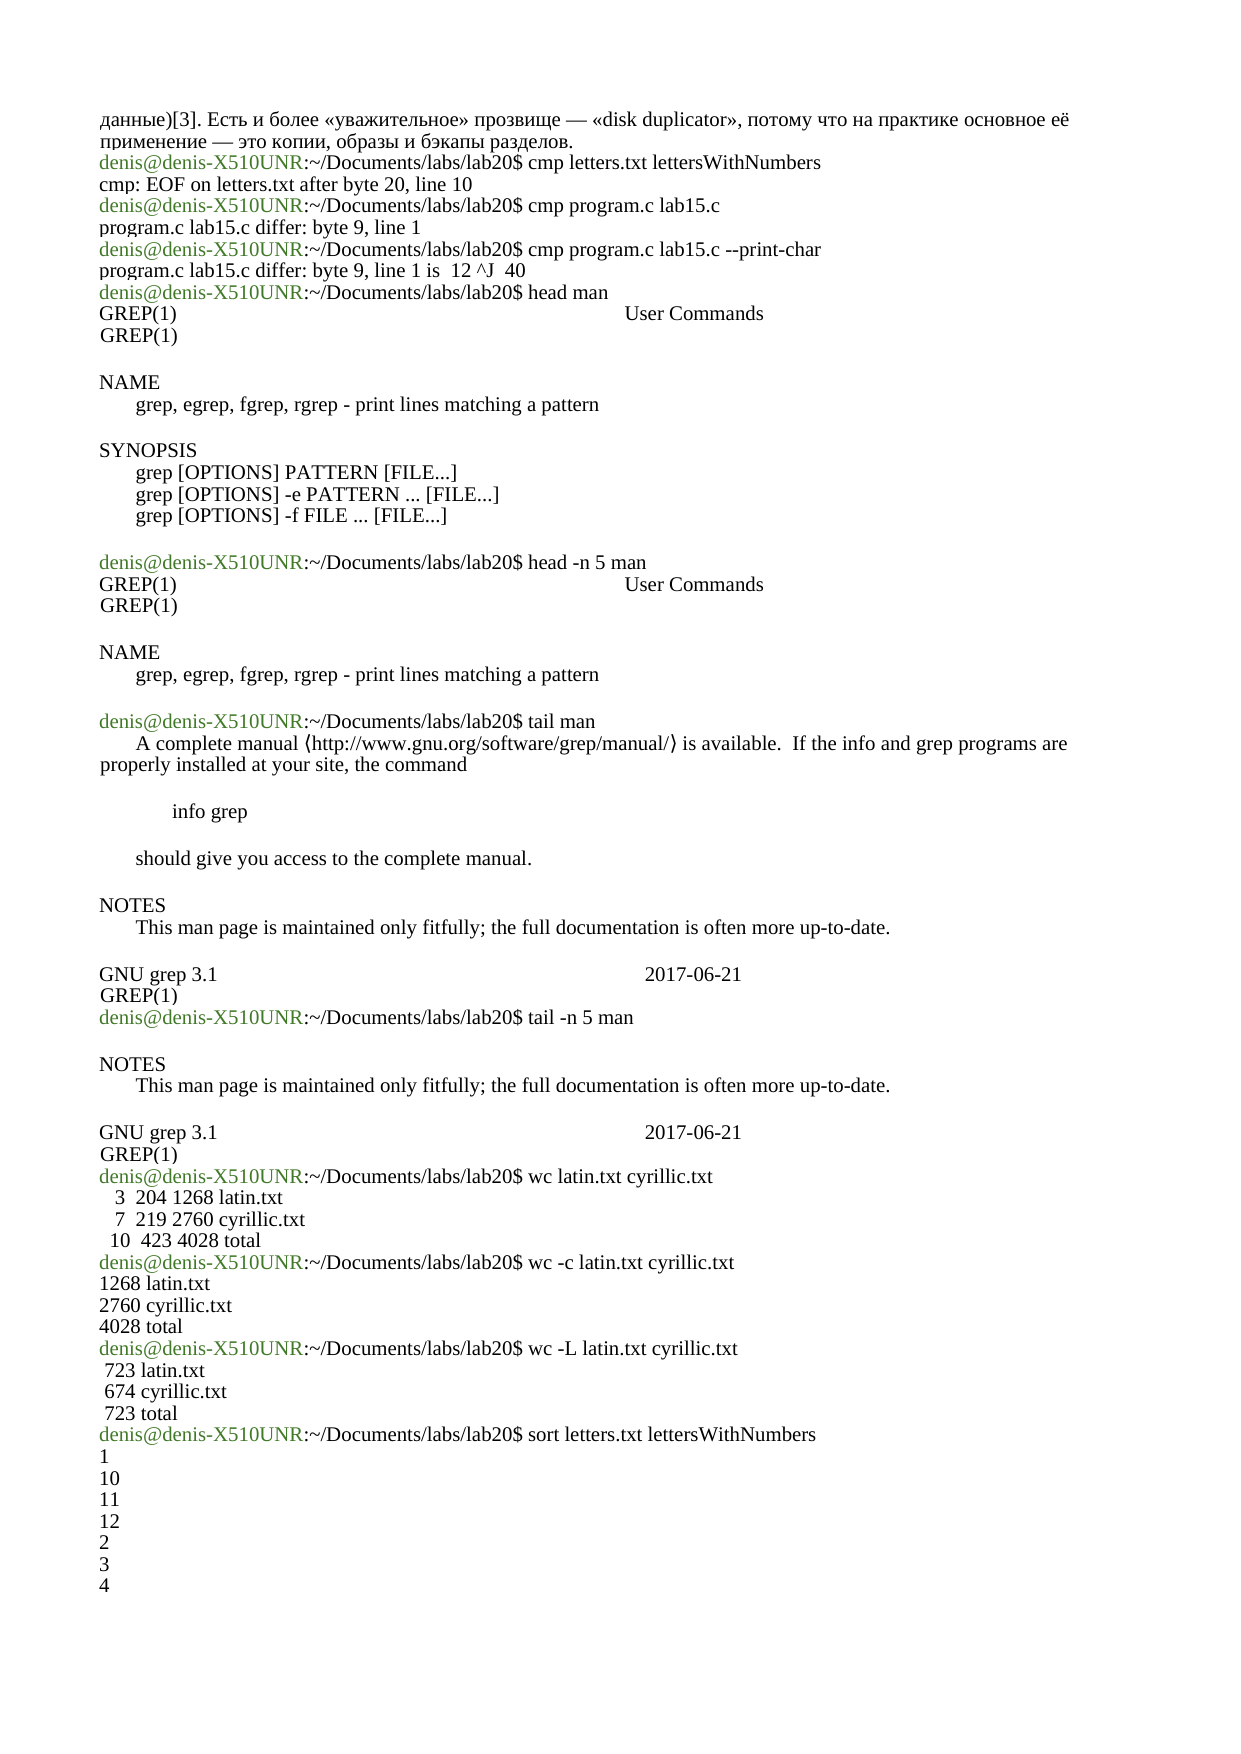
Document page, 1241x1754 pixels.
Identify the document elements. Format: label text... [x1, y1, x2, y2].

text 1 [99, 1446, 1127, 1468]
text 3 [99, 1554, 1127, 1576]
text 7 219 2760 cyrillic.txt [99, 1209, 1127, 1231]
text program.c lab15.c differ: byte 9, line 1 [99, 217, 1127, 239]
text denis@denis-X510UNR:~/Documents/labs/lab20$ wc -c latin.txt cyrillic.txt [99, 1252, 1127, 1274]
text GNU grep 3.1 2017-06-21 GREP(1) [99, 1123, 1127, 1166]
text This man page is maintained only fitfully; the full documentation is often more up-to-date. [99, 1076, 1127, 1097]
text 10 423 4028 total [99, 1231, 1127, 1252]
text 674 cyrillic.txt [99, 1381, 1127, 1403]
text cmp: EOF on letters.txt after byte 20, line 10 [99, 174, 1127, 196]
text denis@denis-X510UNR:~/Documents/labs/lab20$ sort letters.txt lettersWithNumbers [99, 1424, 1127, 1446]
text 3 204 1268 latin.txt [99, 1187, 1127, 1209]
text 2760 cyrillic.txt [99, 1295, 1127, 1317]
text denis@denis-X510UNR:~/Documents/labs/lab20$ wc -L latin.txt cyrillic.txt [99, 1338, 1127, 1360]
text 4 [99, 1576, 1127, 1597]
text 11 [99, 1489, 1127, 1511]
text grep, egrep, fgrep, rgrep - print lines matching a pattern [99, 394, 1127, 415]
text NAME [99, 372, 1127, 394]
text 1268 latin.txt [99, 1274, 1127, 1295]
text info grep [99, 801, 1127, 823]
text NOTES [99, 895, 1127, 917]
text A complete manual ⟨http://www.gnu.org/software/grep/manual/⟩ is available. If the info and grep programs are properly installed at your site, the command [99, 733, 1127, 776]
text should give you access to the complete manual. [99, 848, 1127, 870]
text SYNOPSIS [99, 441, 1127, 462]
text grep [OPTIONS] -f FILE ... [FILE...] [99, 505, 1127, 527]
text denis@denis-X510UNR:~/Documents/labs/lab20$ cmp program.c lab15.c --print-char [99, 239, 1127, 260]
text denis@denis-X510UNR:~/Documents/labs/lab20$ cmp letters.txt lettersWithNumbers [99, 153, 1127, 174]
text program.c lab15.c differ: byte 9, line 1 is 12 ^J 40 [99, 260, 1127, 282]
text 4028 total [99, 1317, 1127, 1338]
text This man page is maintained only fitfully; the full documentation is often more up-to-date. [99, 917, 1127, 938]
text grep, egrep, fgrep, rgrep - print lines matching a pattern [99, 664, 1127, 686]
text 12 [99, 1511, 1127, 1532]
text NAME [99, 643, 1127, 664]
text 2 [99, 1532, 1127, 1554]
text denis@denis-X510UNR:~/Documents/labs/lab20$ tail -n 5 man [99, 1007, 1127, 1029]
text GREP(1) User Commands GREP(1) [99, 303, 1127, 347]
text grep [OPTIONS] PATTERN [FILE...] [99, 462, 1127, 484]
text GREP(1) User Commands GREP(1) [99, 574, 1127, 617]
text 723 latin.txt [99, 1360, 1127, 1381]
text denis@denis-X510UNR:~/Documents/labs/lab20$ wc latin.txt cyrillic.txt [99, 1166, 1127, 1187]
text denis@denis-X510UNR:~/Documents/labs/lab20$ head man [99, 282, 1127, 303]
text denis@denis-X510UNR:~/Documents/labs/lab20$ cmp program.c lab15.c [99, 196, 1127, 217]
text GNU grep 3.1 2017-06-21 GREP(1) [99, 964, 1127, 1007]
text NOTES [99, 1054, 1127, 1076]
text denis@denis-X510UNR:~/Documents/labs/lab20$ head -n 5 man [99, 552, 1127, 574]
text 723 total [99, 1403, 1127, 1424]
text данные)[3]. Есть и более «уважительное» прозвище — «disk duplicator», потому что на практике основное её применение — это копии, образы и бэкапы разделов. [99, 109, 1127, 153]
text 10 [99, 1468, 1127, 1489]
text denis@denis-X510UNR:~/Documents/labs/lab20$ tail man [99, 711, 1127, 733]
text grep [OPTIONS] -e PATTERN ... [FILE...] [99, 484, 1127, 505]
